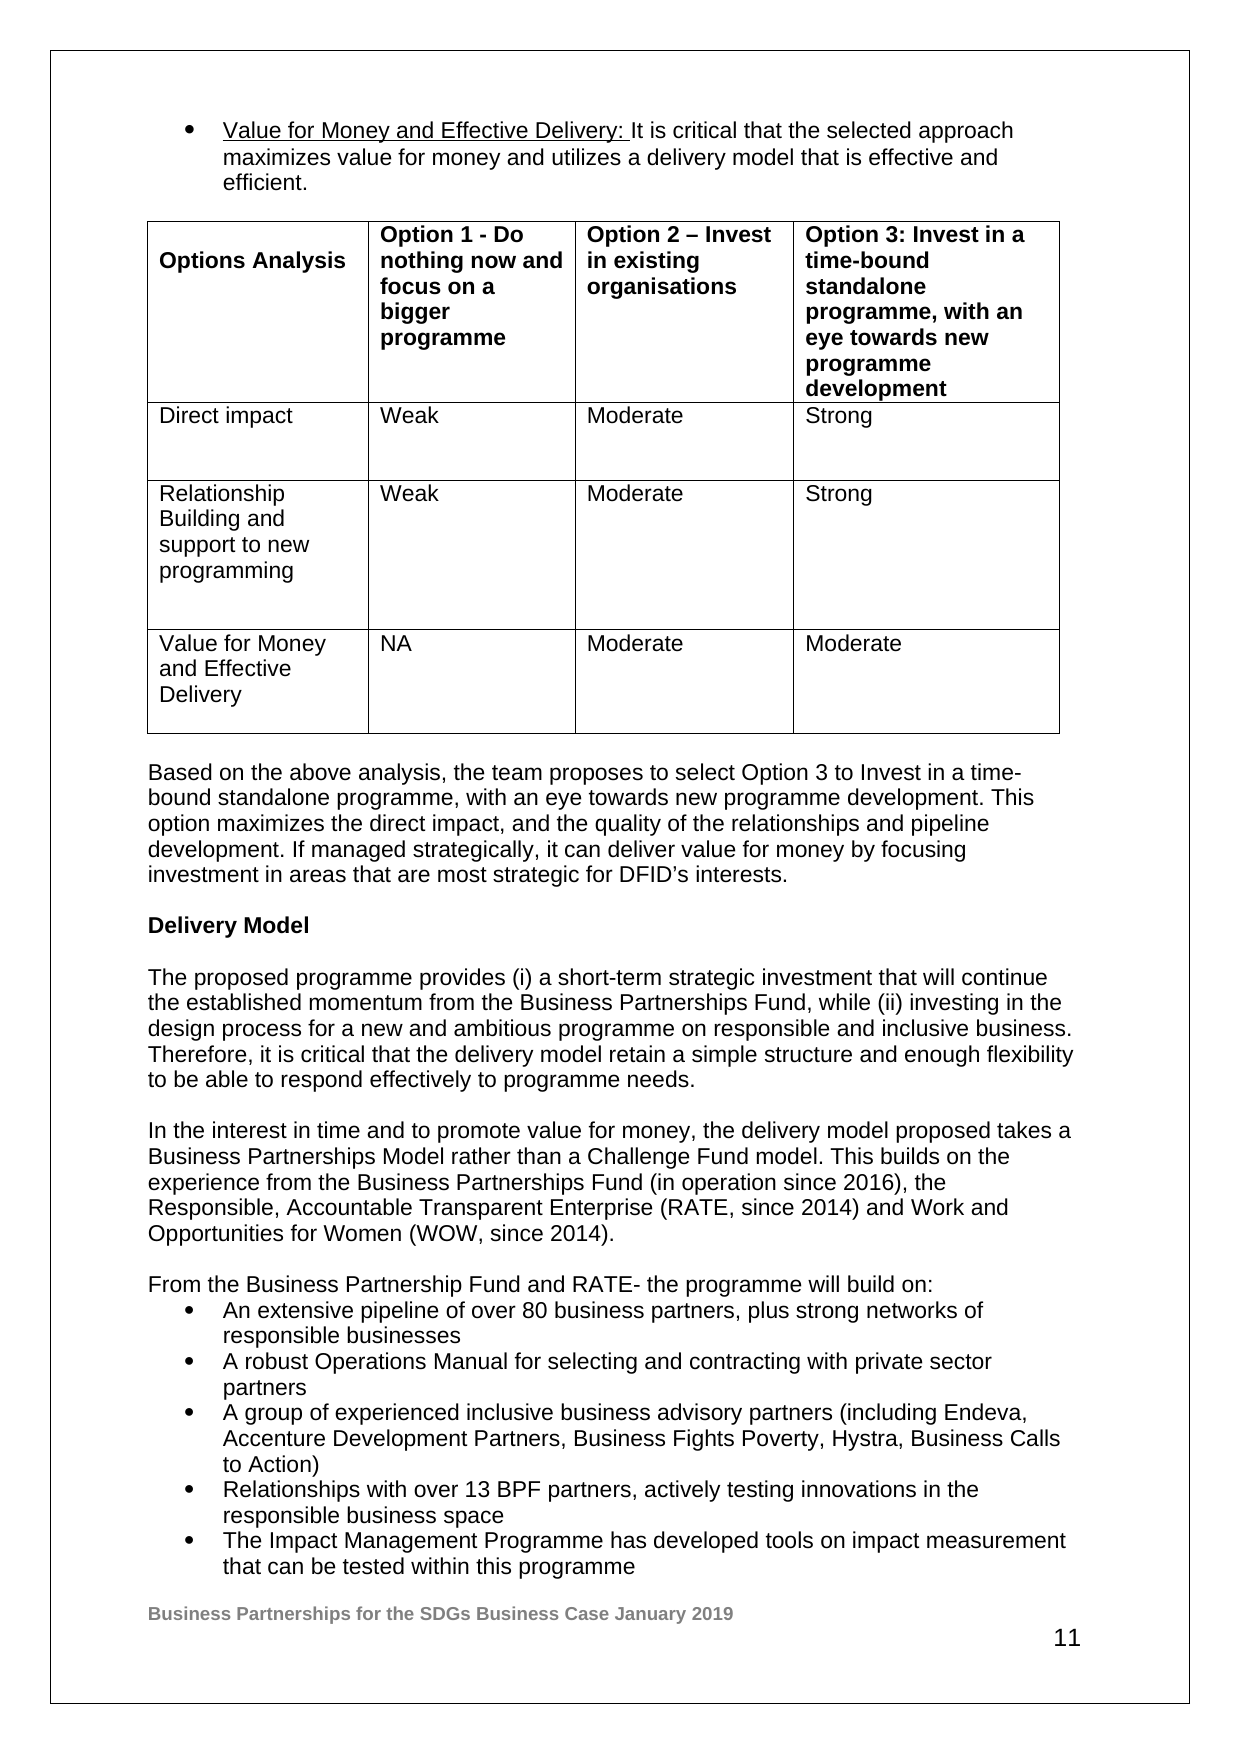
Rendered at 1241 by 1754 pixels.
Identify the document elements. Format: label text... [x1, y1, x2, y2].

list A robust Operations Manual for selecting and contracting with private sector partners [185, 1349, 1081, 1400]
table_cell Moderate [794, 630, 1059, 733]
table_cell Moderate [576, 481, 793, 629]
table_header Option 1 - Do nothing now and focus on a bigger programme [369, 222, 575, 402]
text Based on the above analysis, the team proposes to select Option 3 to Invest in a time-bound standalone programme, with an eye towards new programme development. This option maximizes the direct impact, and the quality of the relationships and pipeline development. If managed strategically, it can deliver value for money by focusing investment in areas that are most strategic for DFID’s interests. [148, 759, 1081, 887]
list An extensive pipeline of over 80 business partners, plus strong networks of responsible businesses [185, 1297, 1081, 1349]
text In the interest in time and to promote value for money, the delivery model proposed takes a Business Partnerships Model rather than a Challenge Fund model. This builds on the experience from the Business Partnerships Fund (in operation since 2016), the Responsible, Accountable Transparent Enterprise (RATE, since 2014) and Work and Opportunities for Women (WOW, since 2014). [148, 1118, 1081, 1246]
table_cell NA [369, 630, 575, 733]
list A group of experienced inclusive business advisory partners (including Endeva, Accenture Development Partners, Business Fights Poverty, Hystra, Business Calls to Action) [185, 1400, 1081, 1477]
table_cell Moderate [576, 630, 793, 733]
table_cell Strong [794, 403, 1059, 479]
text From the Business Partnership Fund and RATE- the programme will build on: [148, 1272, 1081, 1297]
text Delivery Model [148, 913, 1081, 939]
table_cell Moderate [576, 403, 793, 479]
table_cell Strong [794, 481, 1059, 629]
table_header Option 3: Invest in a time-bound standalone programme, with an eye towards new programme development [794, 222, 1059, 402]
table_cell Relationship Building and support to new programming [148, 481, 368, 629]
text The proposed programme provides (i) a short-term strategic investment that will continue the established momentum from the Business Partnerships Fund, while (ii) investing in the design process for a new and ambitious programme on responsible and inclusive business. Therefore, it is critical that the delivery model retain a simple structure and enough flexibility to be able to respond effectively to programme needs. [148, 964, 1081, 1092]
table_cell Weak [369, 481, 575, 629]
table_cell Weak [369, 403, 575, 479]
table_cell Direct impact [148, 403, 368, 479]
table_cell Value for Money and Effective Delivery [148, 630, 368, 733]
list Value for Money and Effective Delivery: It is critical that the selected approach maximizes value for money and utilizes a delivery model that is effective and efficient. [185, 118, 1081, 196]
table_header Options Analysis [148, 222, 368, 402]
table_header Option 2 – Invest in existing organisations [576, 222, 793, 402]
list The Impact Management Programme has developed tools on impact measurement that can be tested within this programme [185, 1528, 1081, 1579]
list Relationships with over 13 BPF partners, actively testing innovations in the responsible business space [185, 1477, 1081, 1528]
